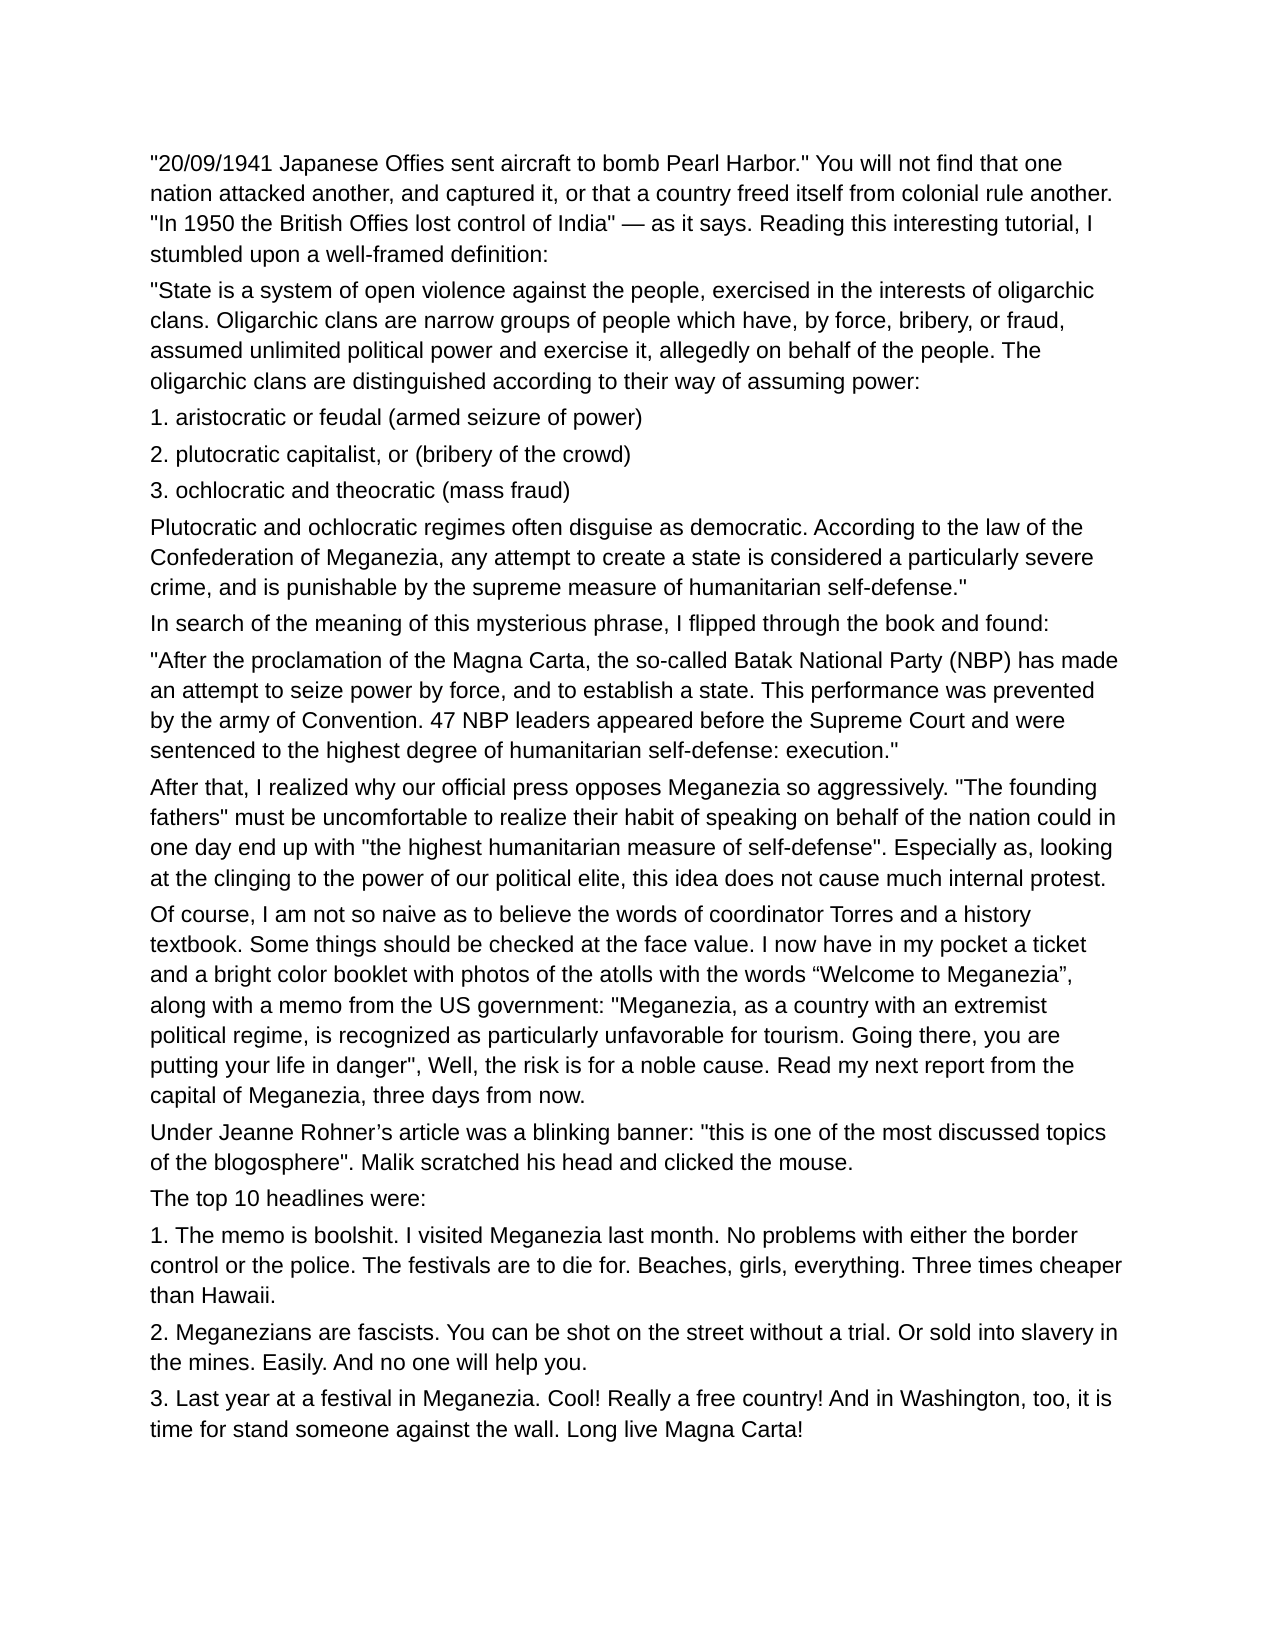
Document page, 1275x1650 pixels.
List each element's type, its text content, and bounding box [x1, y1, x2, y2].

text 1. aristocratic or feudal (armed seizure of power) [150, 404, 1125, 431]
text Plutocratic and ochlocratic regimes often disguise as democratic. According to the law of the Confederation of Meganezia, any attempt to create a state is considered a particularly severe crime, and is punishable by the supreme measure of humanitarian self-defense." [150, 513, 1125, 600]
text After that, I realized why our official press opposes Meganezia so aggressively. "The founding fathers" must be uncomfortable to realize their habit of speaking on behalf of the nation could in one day end up with "the highest humanitarian measure of self-defense". Especially as, looking at the clinging to the power of our political elite, this idea does not cause much internal protest. [150, 774, 1125, 891]
text "State is a system of open violence against the people, exercised in the interests of oligarchic clans. Oligarchic clans are narrow groups of people which have, by force, bribery, or fraud, assumed unlimited political power and exercise it, allegedly on behalf of the people. The oligarchic clans are distinguished according to their way of assuming power: [150, 277, 1125, 394]
text The top 10 headlines were: [150, 1185, 1125, 1212]
text In search of the meaning of this mysterious phrase, I flipped through the book and found: [150, 610, 1125, 637]
text 3. ochlocratic and theocratic (mass fraud) [150, 477, 1125, 503]
text 3. Last year at a festival in Meganezia. Cool! Really a free country! And in Washington, too, it is time for stand someone against the wall. Long live Magna Carta! [150, 1385, 1125, 1442]
text "After the proclamation of the Magna Carta, the so-called Batak National Party (NBP) has made ​​an attempt to seize power by force, and to establish a state. This performance was prevented by the army of Convention. 47 NBP leaders appeared before the Supreme Court and were sentenced to the highest degree of humanitarian self-defense: execution." [150, 647, 1125, 764]
text Under Jeanne Rohner’s article was a blinking banner: "this is one of the most discussed topics of the blogosphere". Malik scratched his head and clicked the mouse. [150, 1119, 1125, 1175]
text "20/09/1941 Japanese Offies sent aircraft to bomb Pearl Harbor." You will not find that one nation attacked another, and captured it, or that a country freed itself from colonial rule another. "In 1950 the British Offies lost control of India" — as it says. Reading this interesting tutorial, I stumbled upon a well-framed definition: [150, 150, 1125, 267]
text 2. plutocratic capitalist, or (bribery of the crowd) [150, 441, 1125, 467]
text 1. The memo is boolshit. I visited Meganezia last month. No problems with either the border control or the police. The festivals are to die for. Beaches, girls, everything. Three times cheaper than Hawaii. [150, 1222, 1125, 1309]
text Of course, I am not so naive as to believe the words of coordinator Torres and a history textbook. Some things should be checked at the face value. I now have in my pocket a ticket and a bright color booklet with photos of the atolls with the words “Welcome to Meganezia”, along with a memo from the US government: "Meganezia, as a country with an extremist political regime, is recognized as particularly unfavorable for tourism. Going there, you are putting your life in danger", Well, the risk is for a noble cause. Read my next report from the capital of Meganezia, three days from now. [150, 901, 1125, 1109]
text 2. Meganezians are fascists. You can be shot on the street without a trial. Or sold into slavery in the mines. Easily. And no one will help you. [150, 1319, 1125, 1375]
